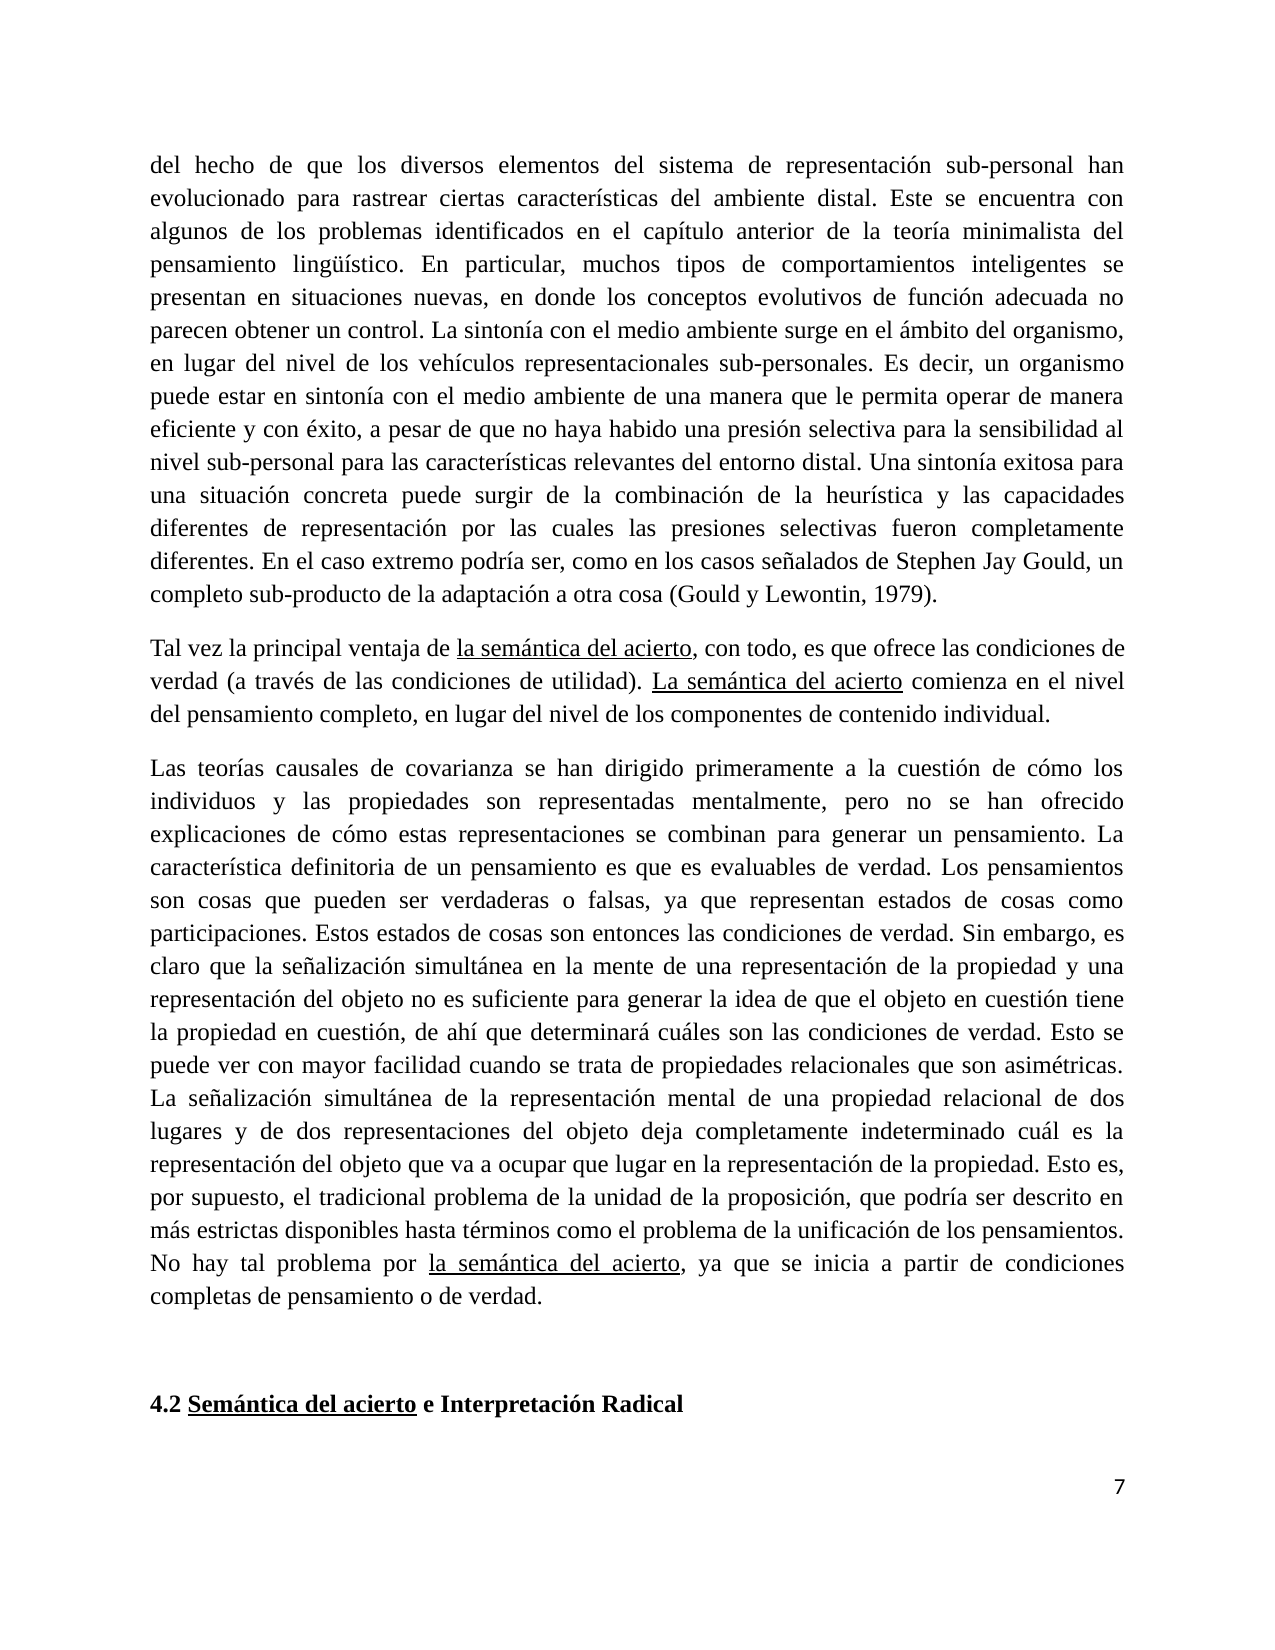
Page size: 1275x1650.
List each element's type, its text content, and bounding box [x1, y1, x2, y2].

text Las teorías causales de covarianza se han dirigido primeramente a la cuestión de cómo los individuos y las propiedades son representadas mentalmente, pero no se han ofrecido explicaciones de cómo estas representaciones se combinan para generar un pensamiento. La característica definitoria de un pensamiento es que es evaluables de verdad. Los pensamientos son cosas que pueden ser verdaderas o falsas, ya que representan estados de cosas como participaciones. Estos estados de cosas son entonces las condiciones de verdad. Sin embargo, es claro que la señalización simultánea en la mente de una representación de la propiedad y una representación del objeto no es suficiente para generar la idea de que el objeto en cuestión tiene la propiedad en cuestión, de ahí que determinará cuáles son las condiciones de verdad. Esto se puede ver con mayor facilidad cuando se trata de propiedades relacionales que son asimétricas. La señalización simultánea de la representación mental de una propiedad relacional de dos lugares y de dos representaciones del objeto deja completamente indeterminado cuál es la representación del objeto que va a ocupar que lugar en la representación de la propiedad. Esto es, por supuesto, el tradicional problema de la unidad de la proposición, que podría ser descrito en más estrictas disponibles hasta términos como el problema de la unificación de los pensamientos. No hay tal problema por la semántica del acierto, ya que se inicia a partir de condiciones completas de pensamiento o de verdad. [150, 753, 1125, 1310]
text 4.2 Semántica del acierto e Interpretación Radical [150, 1389, 1125, 1418]
text Tal vez la principal ventaja de la semántica del acierto, con todo, es que ofrece las condiciones de verdad (a través de las condiciones de utilidad). La semántica del acierto comienza en el nivel del pensamiento completo, en lugar del nivel de los componentes de contenido individual. [150, 633, 1125, 728]
text del hecho de que los diversos elementos del sistema de representación sub-personal han evolucionado para rastrear ciertas características del ambiente distal. Este se encuentra con algunos de los problemas identificados en el capítulo anterior de la teoría minimalista del pensamiento lingüístico. En particular, muchos tipos de comportamientos inteligentes se presentan en situaciones nuevas, en donde los conceptos evolutivos de función adecuada no parecen obtener un control. La sintonía con el medio ambiente surge en el ámbito del organismo, en lugar del nivel de los vehículos representacionales sub-personales. Es decir, un organismo puede estar en sintonía con el medio ambiente de una manera que le permita operar de manera eficiente y con éxito, a pesar de que no haya habido una presión selectiva para la sensibilidad al nivel sub-personal para las características relevantes del entorno distal. Una sintonía exitosa para una situación concreta puede surgir de la combinación de la heurística y las capacidades diferentes de representación por las cuales las presiones selectivas fueron completamente diferentes. En el caso extremo podría ser, como en los casos señalados de Stephen Jay Gould, un completo sub-producto de la adaptación a otra cosa (Gould y Lewontin, 1979). [150, 150, 1125, 608]
